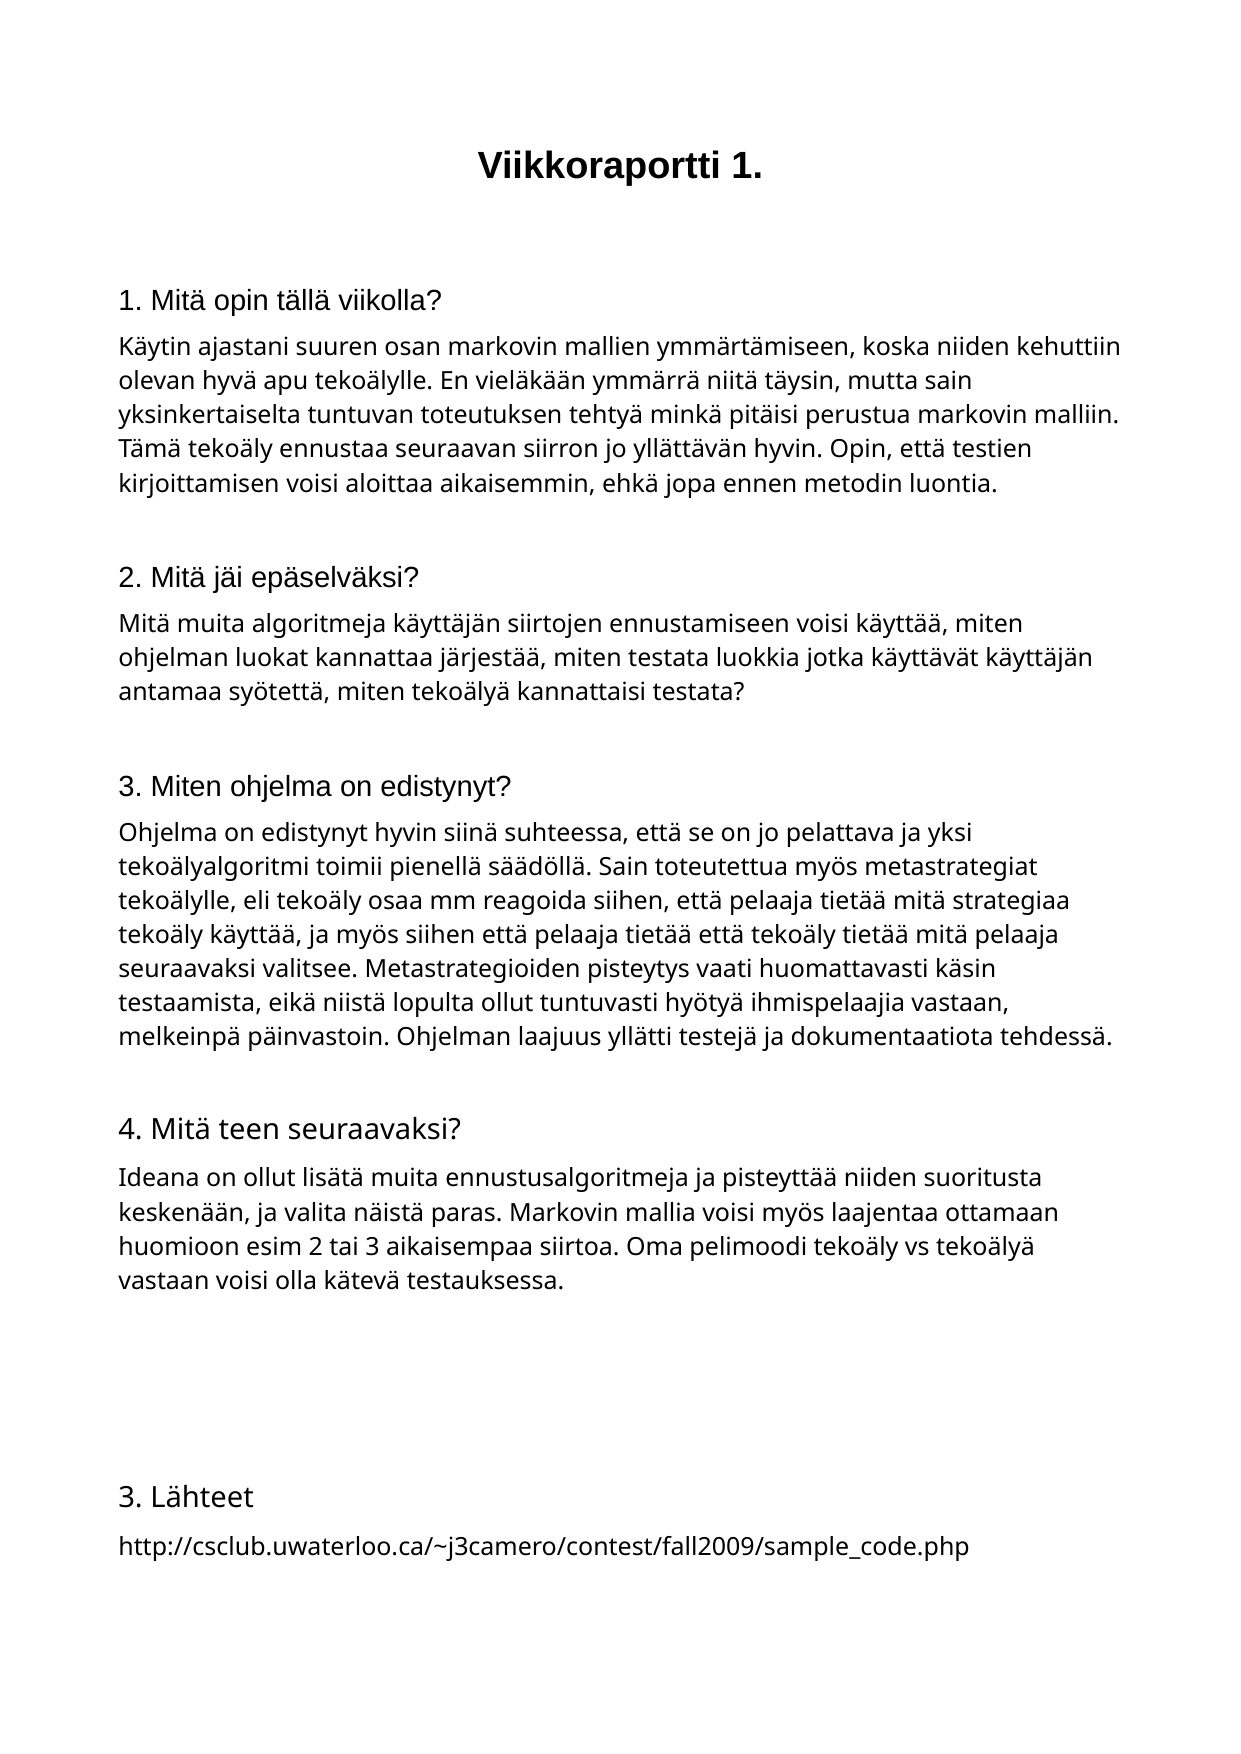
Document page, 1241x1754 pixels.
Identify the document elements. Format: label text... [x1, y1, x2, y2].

text Käytin ajastani suuren osan markovin mallien ymmärtämiseen, koska niiden kehuttiin olevan hyvä apu tekoälylle. En vieläkään ymmärrä niitä täysin, mutta sain yksinkertaiselta tuntuvan toteutuksen tehtyä minkä pitäisi perustua markovin malliin. Tämä tekoäly ennustaa seuraavan siirron jo yllättävän hyvin. Opin, että testien kirjoittamisen voisi aloittaa aikaisemmin, ehkä jopa ennen metodin luontia. [118, 329, 1122, 499]
text Ohjelma on edistynyt hyvin siinä suhteessa, että se on jo pelattava ja yksi tekoälyalgoritmi toimii pienellä säädöllä. Sain toteutettua myös metastrategiat tekoälylle, eli tekoäly osaa mm reagoida siihen, että pelaaja tietää mitä strategiaa tekoäly käyttää, ja myös siihen että pelaaja tietää että tekoäly tietää mitä pelaaja seuraavaksi valitsee. Metastrategioiden pisteytys vaati huomattavasti käsin testaamista, eikä niistä lopulta ollut tuntuvasti hyötyä ihmispelaajia vastaan, melkeinpä päinvastoin. Ohjelman laajuus yllätti testejä ja dokumentaatiota tehdessä. [118, 814, 1122, 1053]
subtitle 1. Mitä opin tällä viikolla? [118, 283, 1122, 316]
subtitle 3. Lähteet [118, 1476, 1122, 1516]
text Ideana on ollut lisätä muita ennustusalgoritmeja ja pisteyttää niiden suoritusta keskenään, ja valita näistä paras. Markovin mallia voisi myös laajentaa ottamaan huomioon esim 2 tai 3 aikaisempaa siirtoa. Oma pelimoodi tekoäly vs tekoälyä vastaan voisi olla kätevä testauksessa. [118, 1160, 1122, 1296]
subtitle 2. Mitä jäi epäselväksi? [118, 560, 1122, 593]
subtitle Viikkoraportti 1. [118, 143, 1122, 187]
subtitle 4. Mitä teen seuraavaksi? [118, 1108, 1122, 1148]
text http://csclub.uwaterloo.ca/~j3camero/contest/fall2009/sample_code.php [118, 1528, 1122, 1562]
text Mitä muita algoritmeja käyttäjän siirtojen ennustamiseen voisi käyttää, miten ohjelman luokat kannattaa järjestää, miten testata luokkia jotka käyttävät käyttäjän antamaa syötettä, miten tekoälyä kannattaisi testata? [118, 606, 1122, 708]
subtitle 3. Miten ohjelma on edistynyt? [118, 768, 1122, 802]
